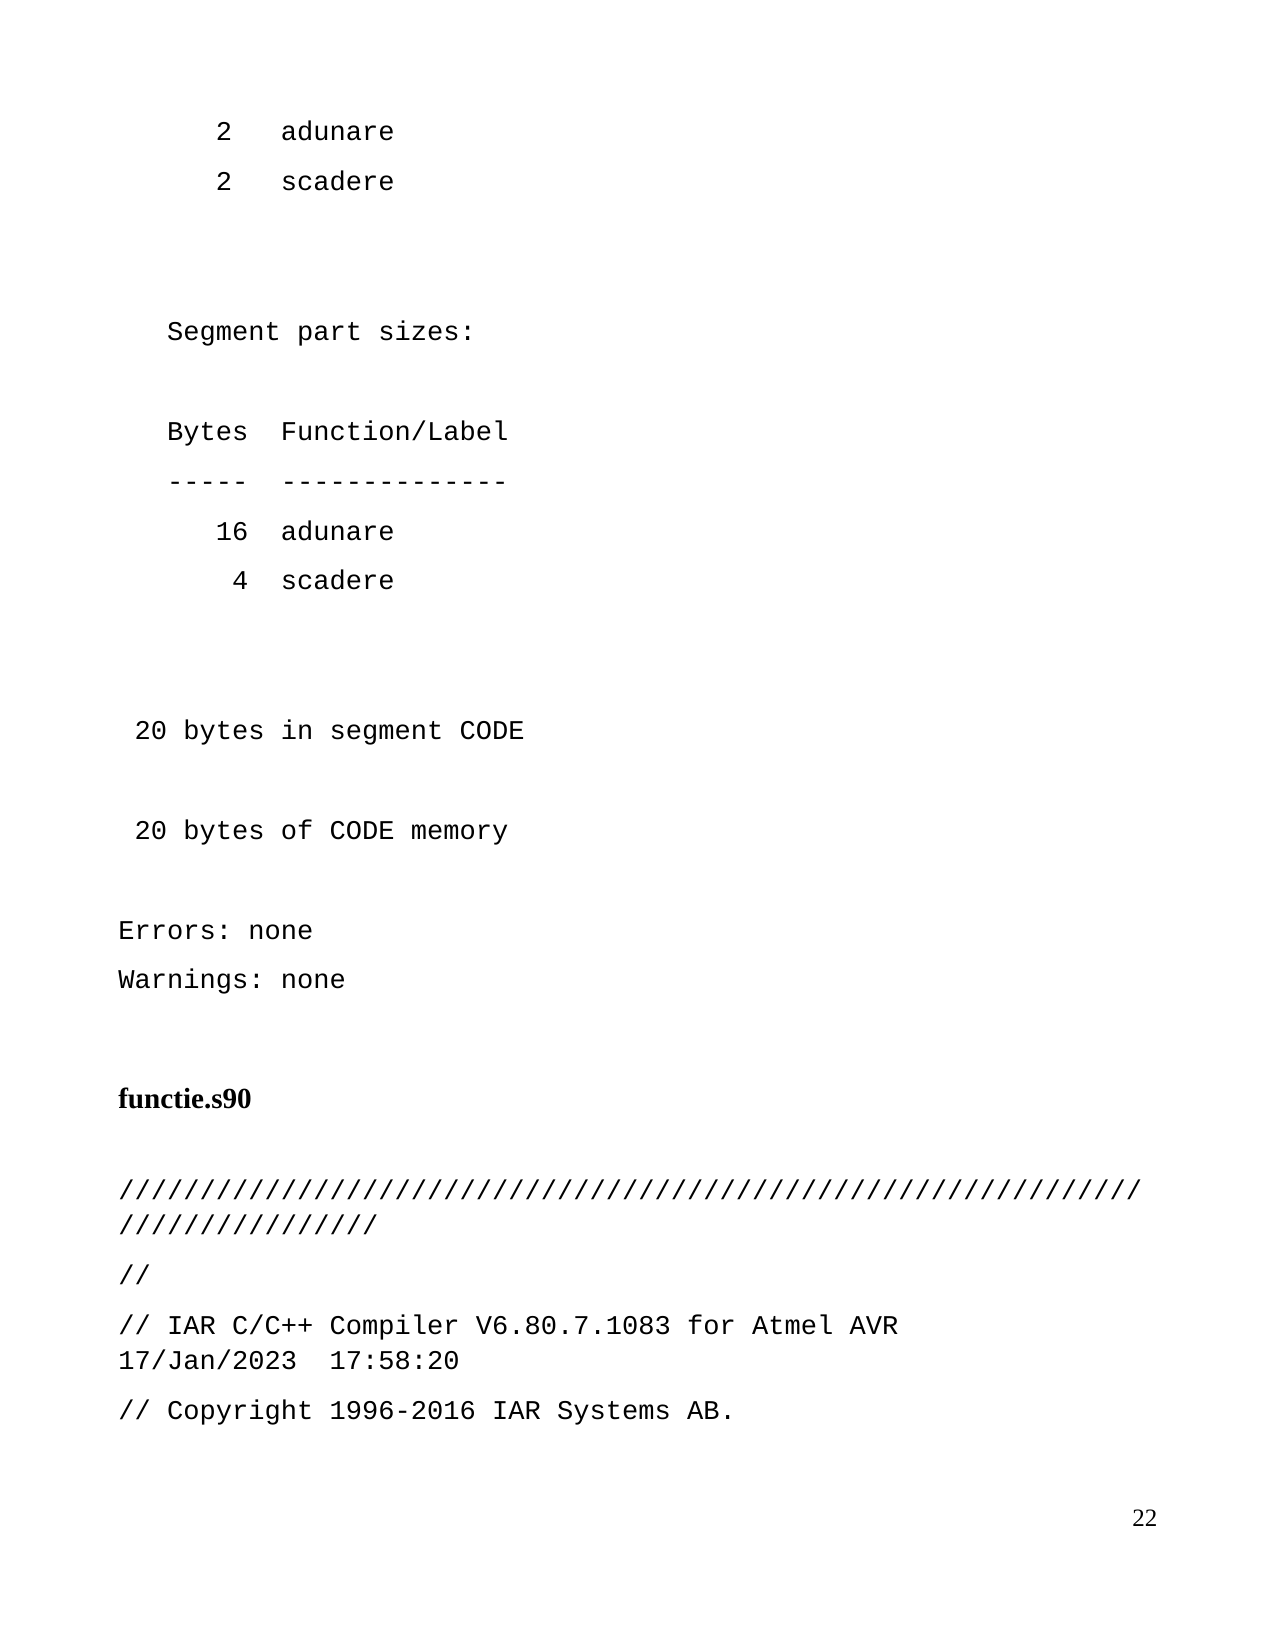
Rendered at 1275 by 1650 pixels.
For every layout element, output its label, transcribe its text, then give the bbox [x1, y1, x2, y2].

subtitle functie.s90 [118, 1081, 1157, 1114]
text 4 scadere [118, 567, 1157, 598]
text Errors: none [118, 916, 1157, 947]
text Bytes Function/Label [118, 417, 1157, 448]
text 20 bytes of CODE memory [118, 817, 1157, 847]
text 2 adunare [118, 118, 1157, 149]
text 2 scadere [118, 168, 1157, 199]
text ----- -------------- [118, 467, 1157, 498]
text Segment part sizes: [118, 318, 1157, 348]
text // [118, 1262, 1157, 1293]
text 16 adunare [118, 517, 1157, 548]
text /////////////////////////////////////////////////////////////////////////////// [118, 1177, 1157, 1243]
text 20 bytes in segment CODE [118, 717, 1157, 748]
text // Copyright 1996-2016 IAR Systems AB. [118, 1397, 1157, 1428]
text Warnings: none [118, 966, 1157, 997]
text // IAR C/C++ Compiler V6.80.7.1083 for Atmel AVR 17/Jan/2023 17:58:20 [118, 1312, 1157, 1378]
